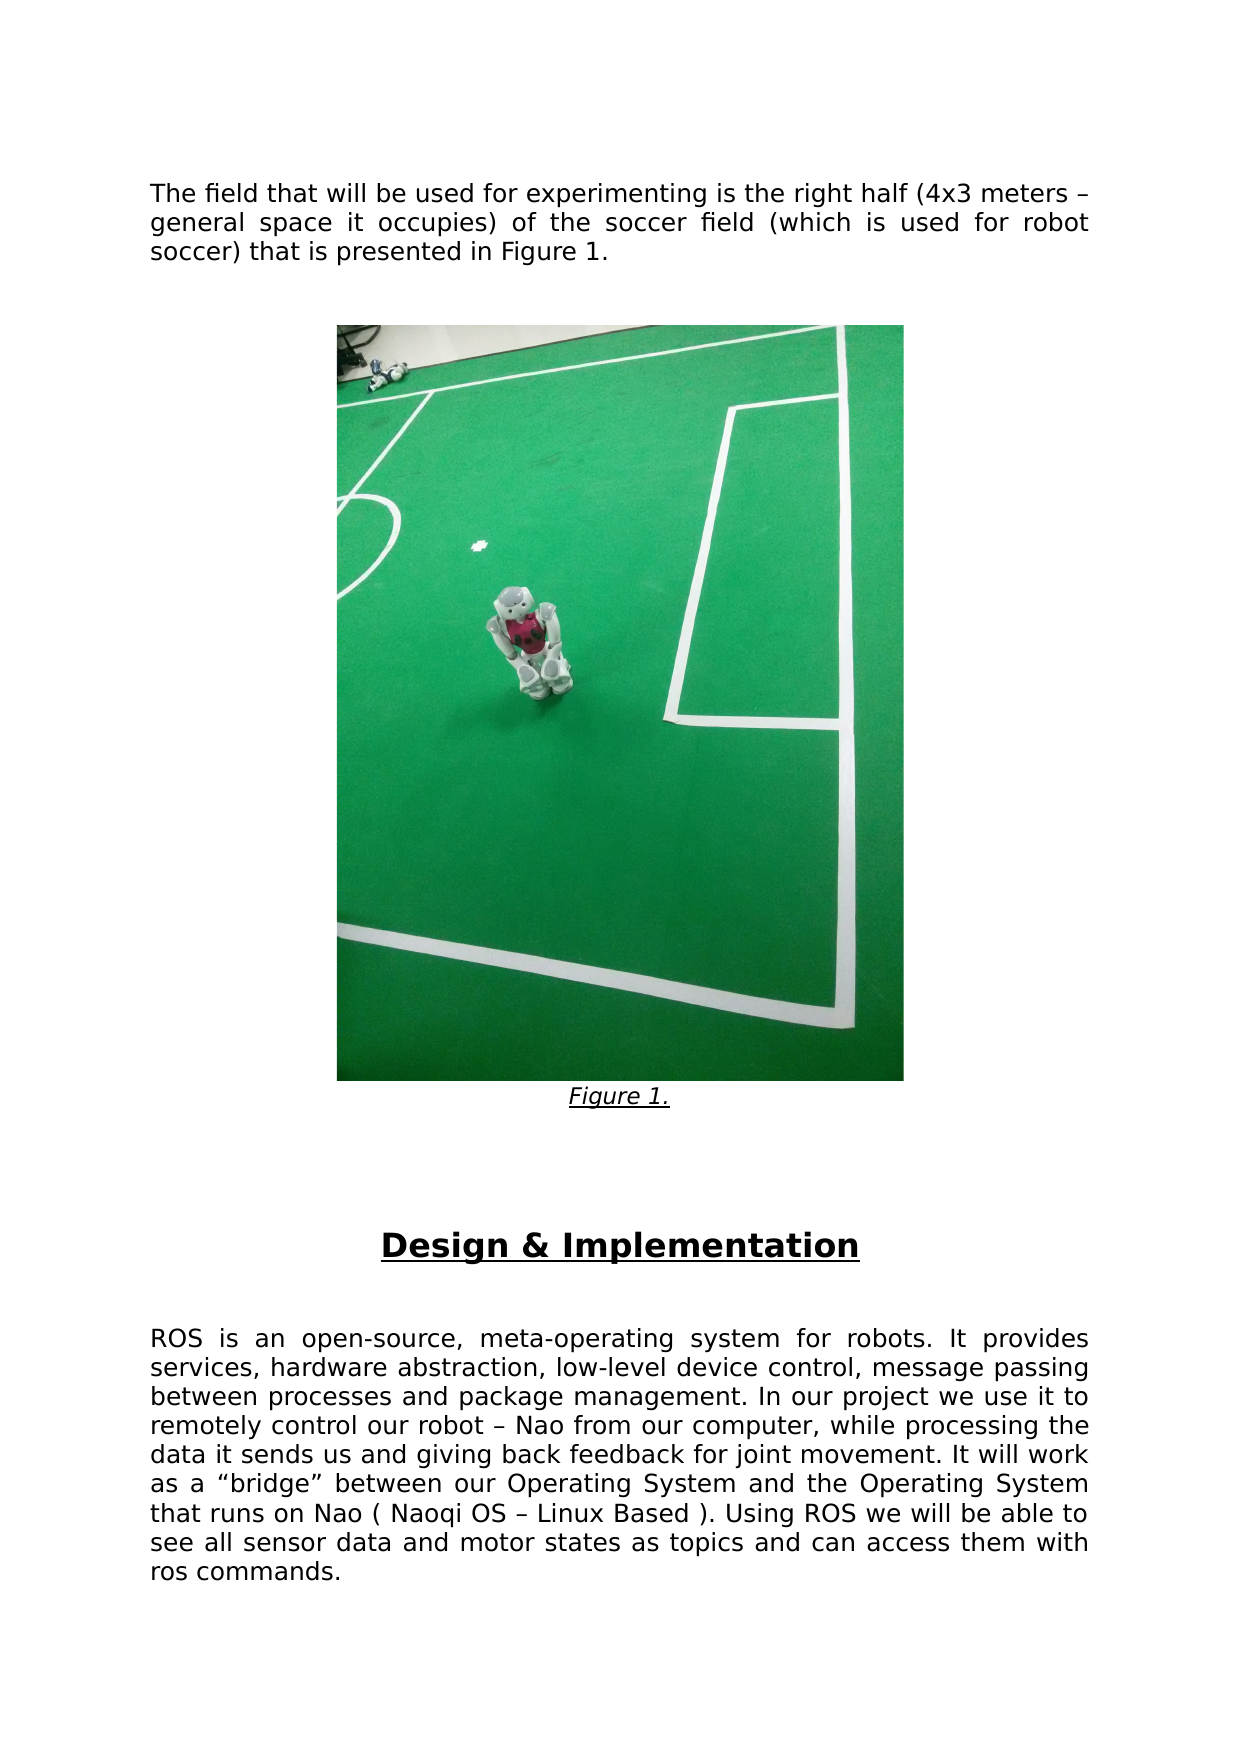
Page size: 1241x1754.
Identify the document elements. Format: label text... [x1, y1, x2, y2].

picture [336, 325, 904, 1081]
text Design & Implementation [150, 1227, 1091, 1266]
text ROS is an open-source, meta-operating system for robots. It provides services, hardware abstraction, low-level device control, message passing between processes and package management. In our project we use it to remotely control our robot – Nao from our computer, while processing the data it sends us and giving back feedback for joint movement. It will work as a “bridge” between our Operating System and the Operating System that runs on Nao ( Naoqi OS – Linux Based ). Using ROS we will be able to see all sensor data and motor states as topics and can access them with ros commands. [150, 1324, 1091, 1586]
text The field that will be used for experimenting is the right half (4x3 meters – general space it occupies) of the soccer field (which is used for robot soccer) that is presented in Figure 1. [150, 179, 1091, 267]
text Figure 1. [150, 1083, 1091, 1110]
